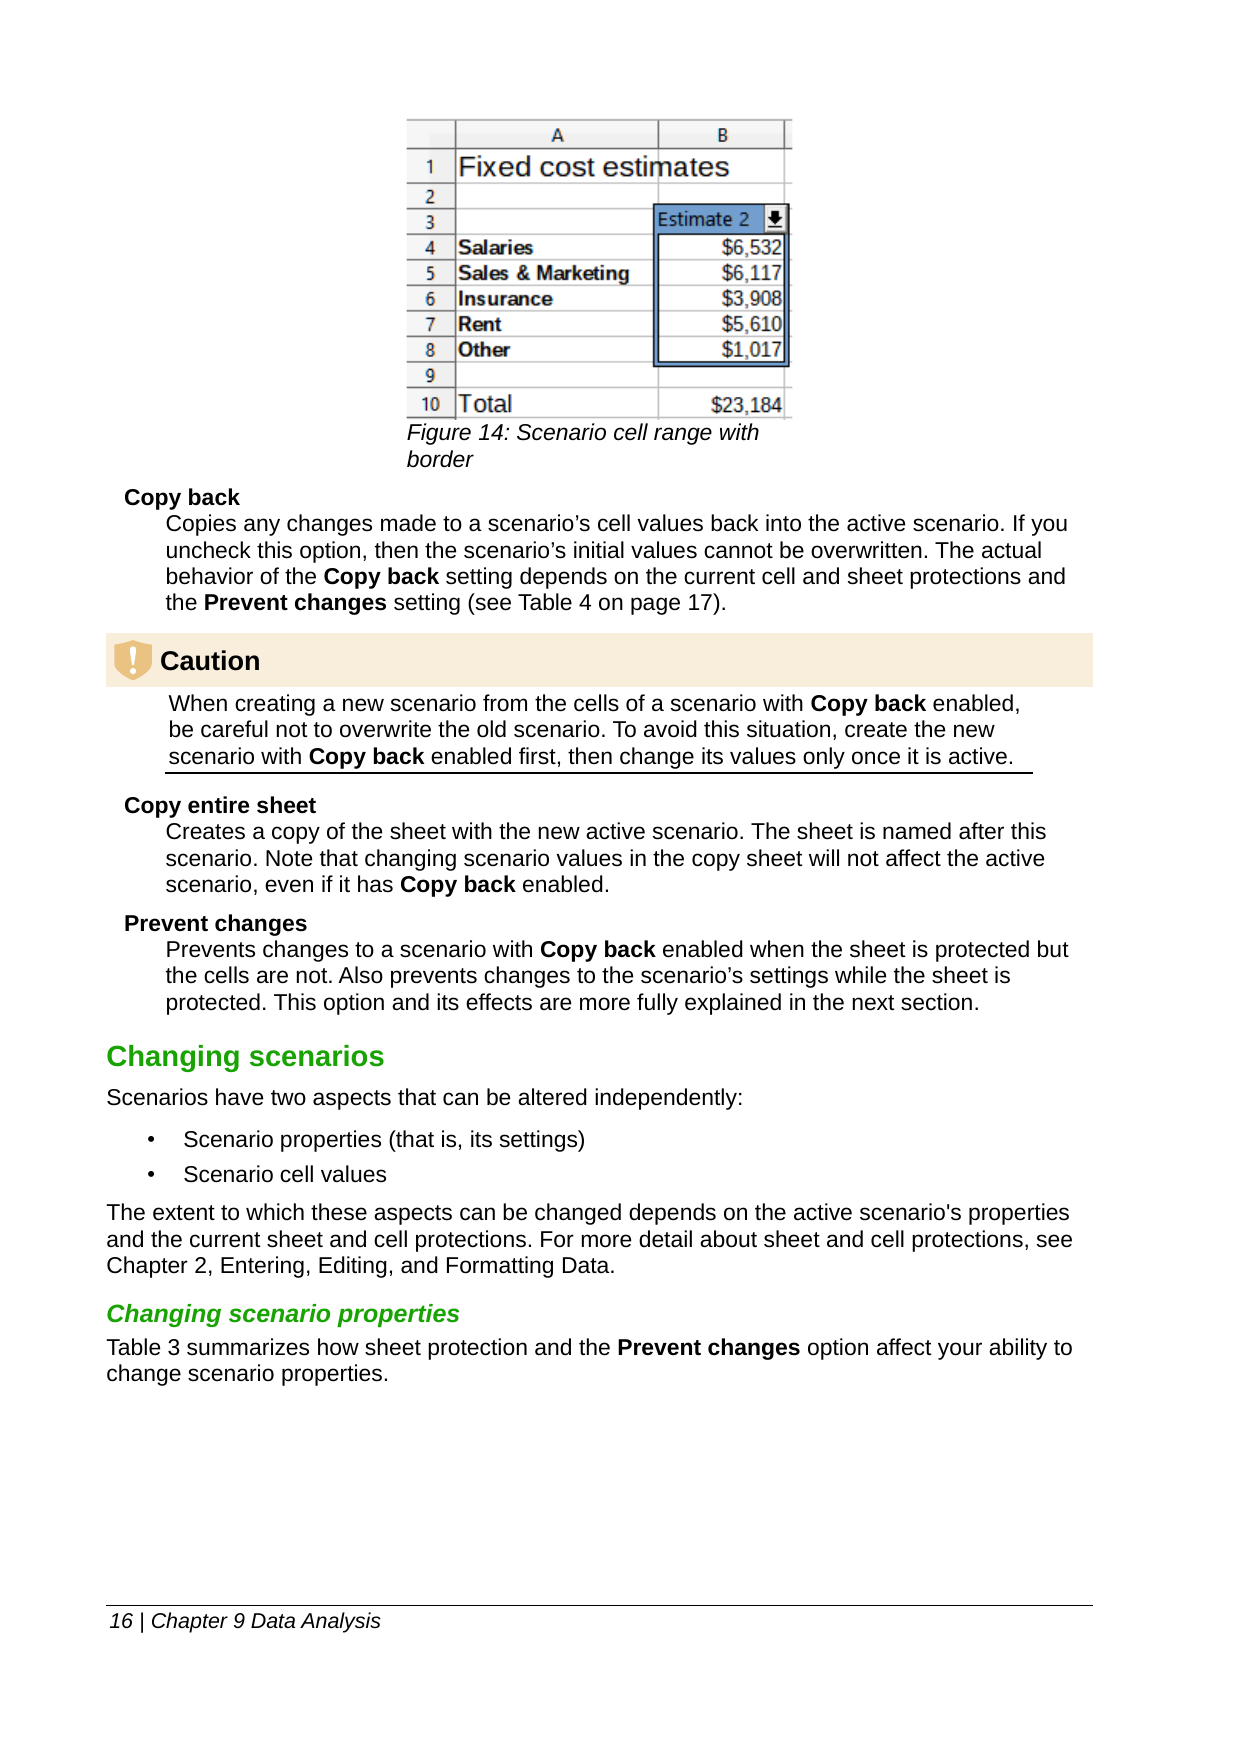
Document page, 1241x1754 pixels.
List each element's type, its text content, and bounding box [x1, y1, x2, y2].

text Figure 14: Scenario cell range with border [407, 420, 792, 472]
subtitle Caution [106, 633, 1093, 687]
text Creates a copy of the sheet with the new active scenario. The sheet is named after this scenario. Note that changing scenario values in the copy sheet will not affect the active scenario, even if it has Copy back enabled. [165, 818, 1093, 897]
text Scenarios have two aspects that can be altered independently: [106, 1084, 1093, 1110]
subtitle Changing scenario properties [106, 1299, 1093, 1328]
list Scenario properties (that is, its settings) [144, 1123, 1093, 1152]
text When creating a new scenario from the cells of a scenario with Copy back enabled, be careful not to overwrite the old scenario. To avoid this situation, create the new scenario with Copy back enabled first, then change its values only once it is active. [165, 687, 1033, 772]
subtitle Changing scenarios [106, 1039, 1093, 1072]
text Copies any changes made to a scenario’s cell values back into the active scenario. If you uncheck this option, then the scenario’s initial values cannot be overwritten. The actual behavior of the Copy back setting depends on the current cell and sheet protections and the Prevent changes setting (see Table 4 on page 17). [165, 510, 1093, 616]
text Prevents changes to a scenario with Copy back enabled when the sheet is protected but the cells are not. Also prevents changes to the scenario’s settings while the sheet is protected. This option and its effects are more fully explained in the next section. [165, 936, 1093, 1015]
text Copy entire sheet [124, 792, 1093, 818]
list Scenario cell values [144, 1158, 1093, 1190]
text Copy back [124, 484, 1093, 510]
text Prevent changes [124, 910, 1093, 936]
text The extent to which these aspects can be changed depends on the active scenario's properties and the current sheet and cell protections. For more detail about sheet and cell protections, see Chapter 2, Entering, Editing, and Formatting Data. [106, 1199, 1093, 1278]
picture [406, 118, 793, 420]
text Table 3 summarizes how sheet protection and the Prevent changes option affect your ability to change scenario properties. [106, 1333, 1093, 1386]
